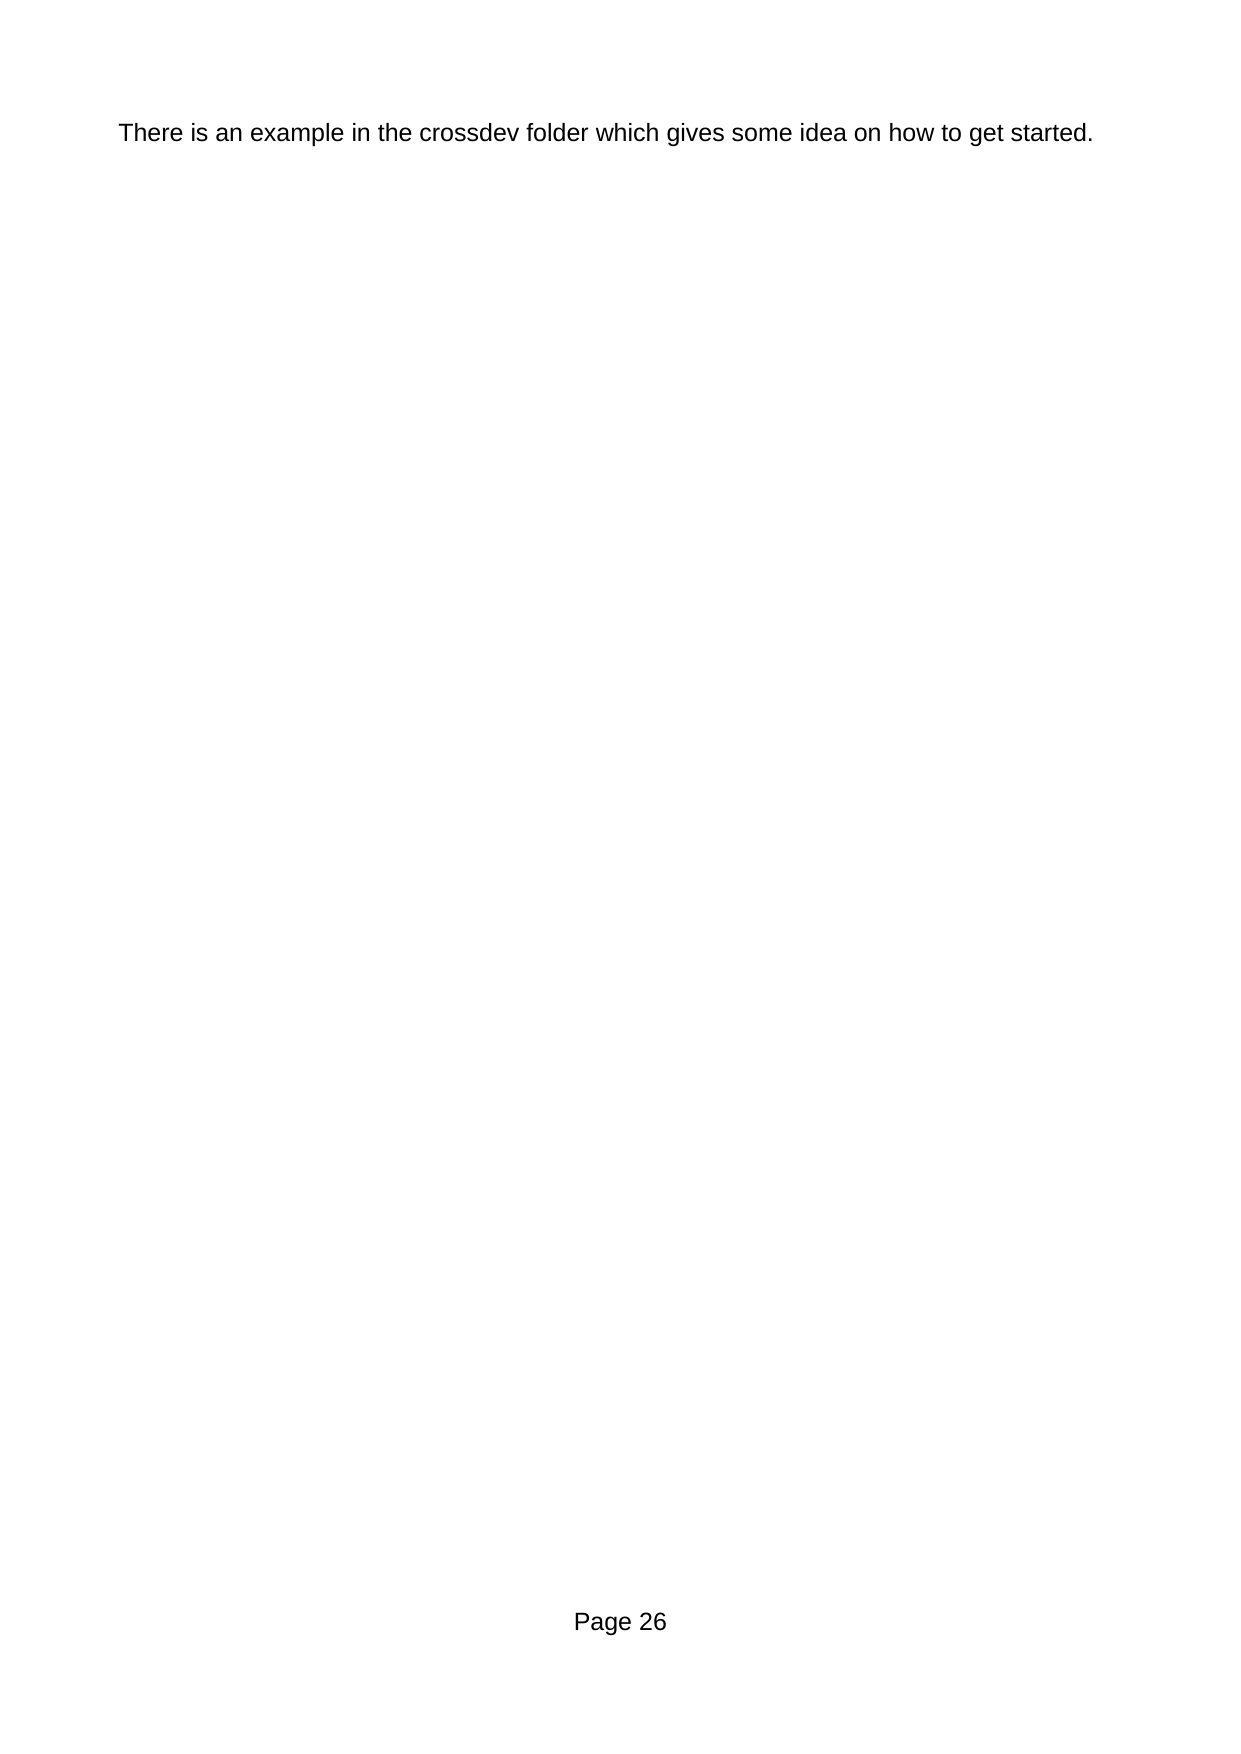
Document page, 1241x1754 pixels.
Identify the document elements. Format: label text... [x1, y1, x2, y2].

text There is an example in the crossdev folder which gives some idea on how to get started. [118, 118, 1122, 147]
